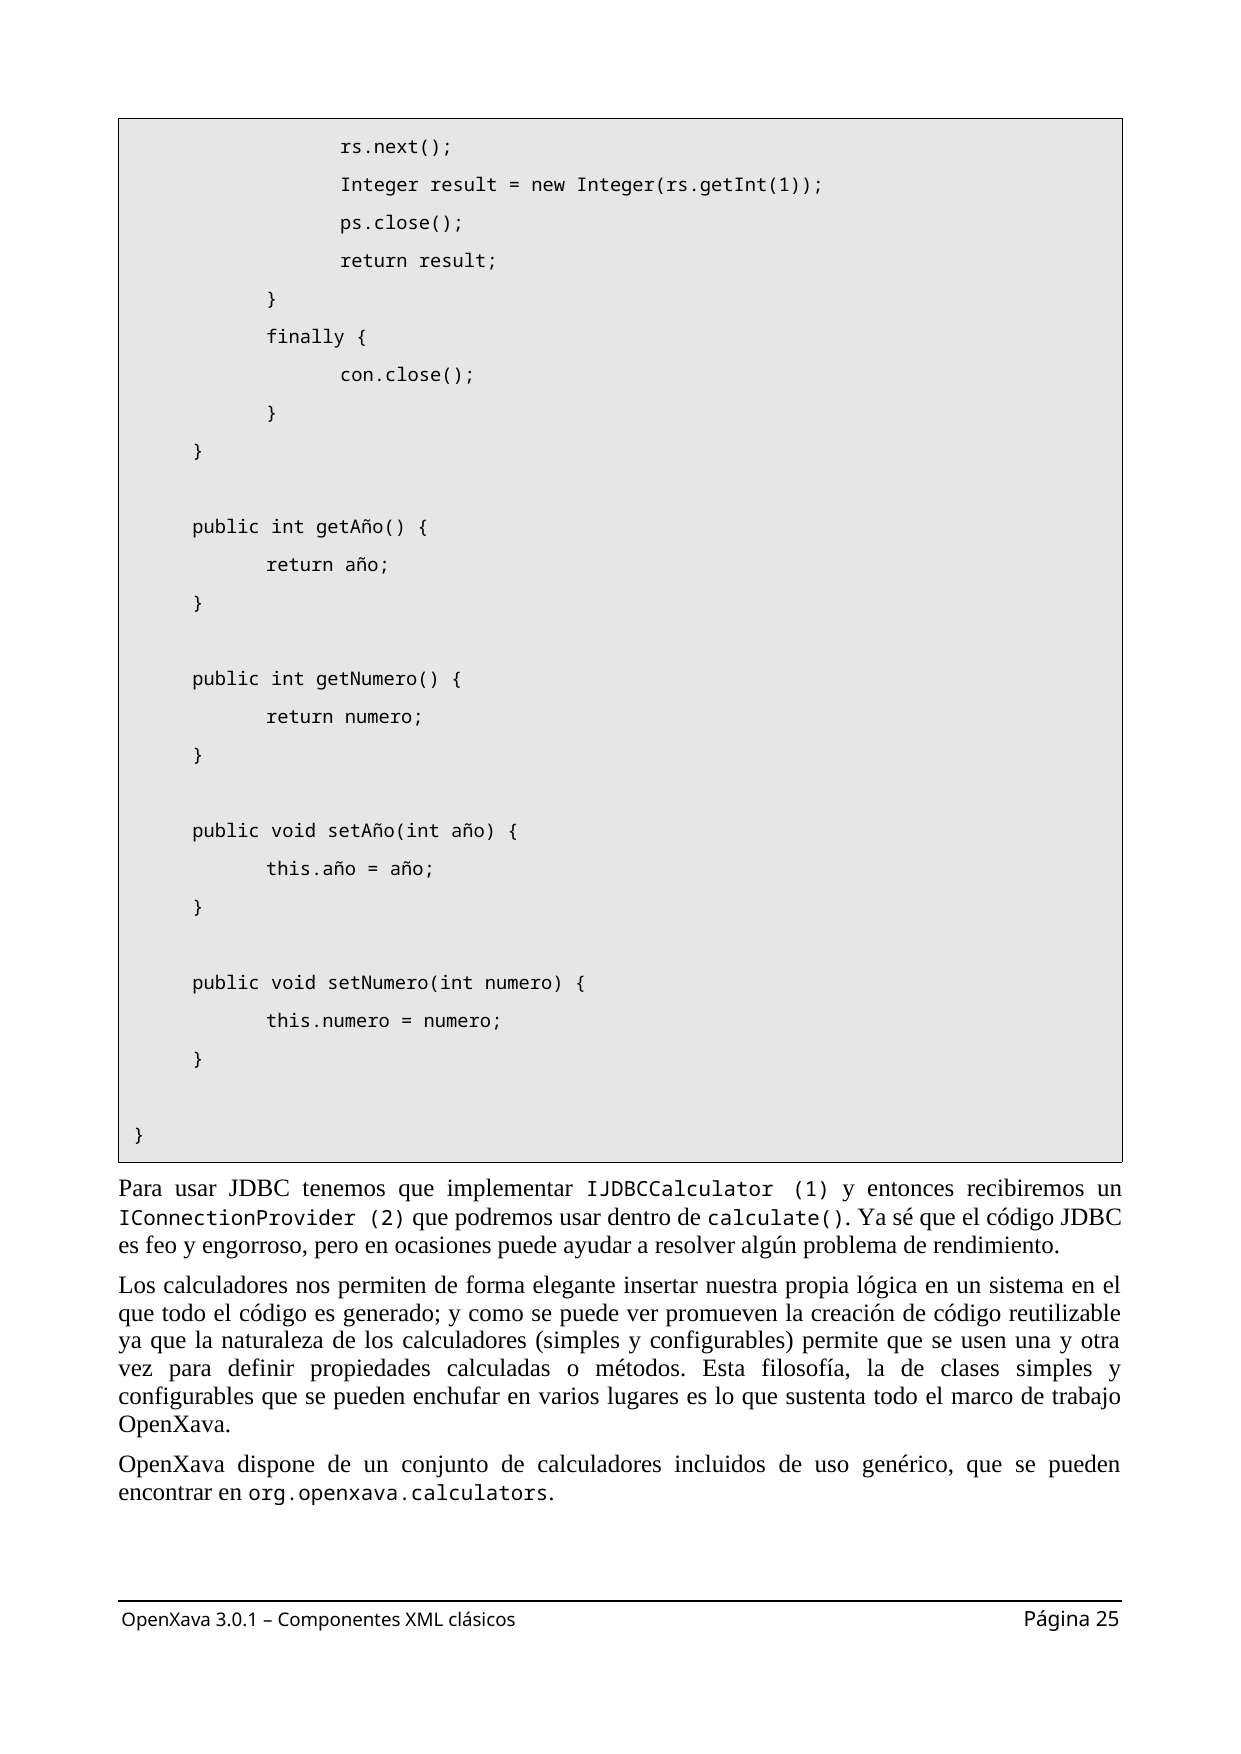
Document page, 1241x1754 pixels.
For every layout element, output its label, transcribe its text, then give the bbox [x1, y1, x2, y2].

text this.numero = numero; [119, 993, 1122, 1031]
text public int getNumero() { [119, 650, 1122, 688]
text } [119, 422, 1122, 460]
text Integer result = new Integer(rs.getInt(1)); [119, 156, 1122, 194]
text } [119, 1031, 1122, 1069]
text ps.close(); [119, 194, 1122, 232]
text finally { [119, 308, 1122, 346]
text return result; [119, 232, 1122, 270]
text this.año = año; [119, 841, 1122, 878]
text } [119, 270, 1122, 308]
text } [119, 384, 1122, 422]
text rs.next(); [119, 119, 1122, 156]
text } [119, 878, 1122, 917]
text return año; [119, 536, 1122, 574]
text OpenXava dispone de un conjunto de calculadores incluidos de uso genérico, que se pueden encontrar en org.openxava.calculators. [118, 1450, 1122, 1506]
text } [119, 726, 1122, 764]
text public void setAño(int año) { [119, 802, 1122, 841]
text return numero; [119, 688, 1122, 726]
text Para usar JDBC tenemos que implementar IJDBCCalculator (1) y entonces recibiremos un IConnectionProvider (2) que podremos usar dentro de calculate(). Ya sé que el código JDBC es feo y engorroso, pero en ocasiones puede ayudar a resolver algún problema de rendimiento. [118, 1174, 1122, 1259]
text public void setNumero(int numero) { [119, 954, 1122, 993]
text } [119, 574, 1122, 612]
text Los calculadores nos permiten de forma elegante insertar nuestra propia lógica en un sistema en el que todo el código es generado; y como se puede ver promueven la creación de código reutilizable ya que la naturaleza de los calculadores (simples y configurables) permite que se usen una y otra vez para definir propiedades calculadas o métodos. Esta filosofía, la de clases simples y configurables que se pueden enchufar en varios lugares es lo que sustenta todo el marco de trabajo OpenXava. [118, 1271, 1122, 1437]
text con.close(); [119, 346, 1122, 384]
text } [119, 1107, 1122, 1162]
text public int getAño() { [119, 498, 1122, 536]
